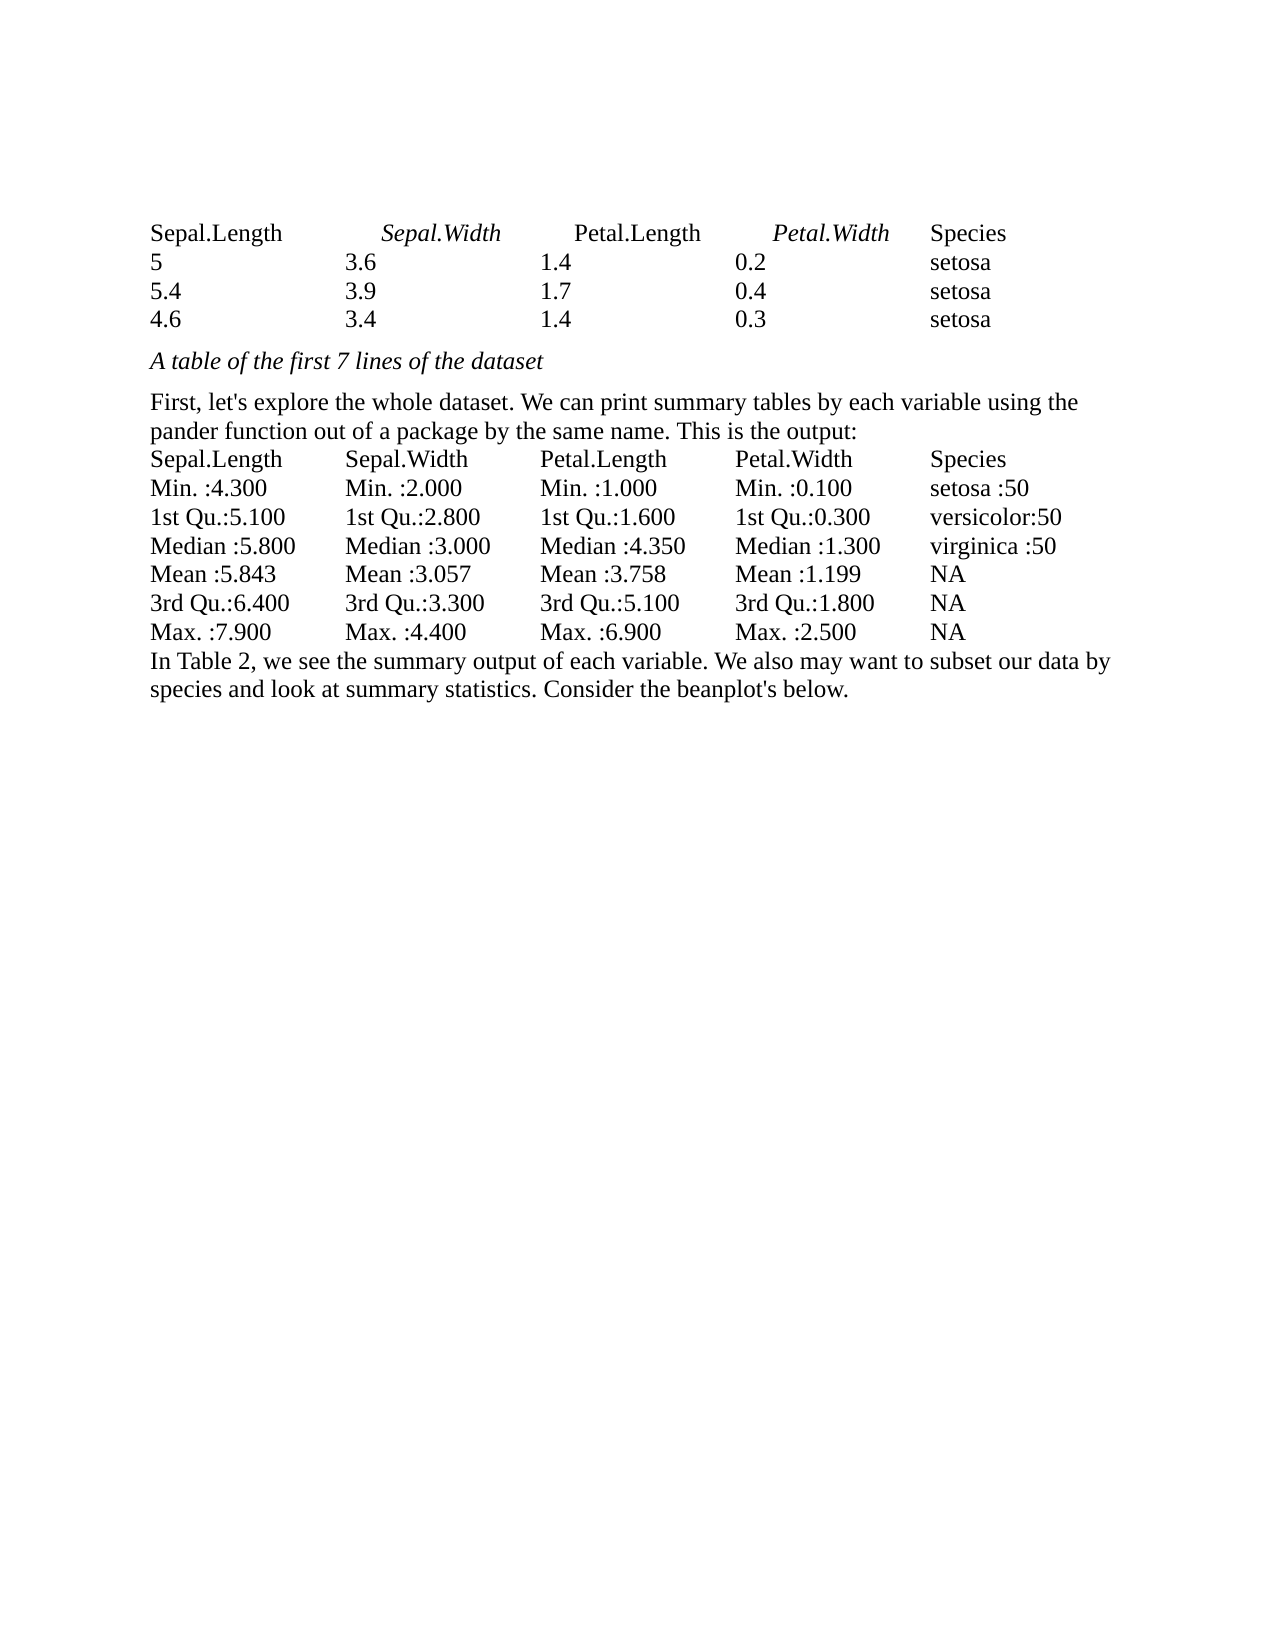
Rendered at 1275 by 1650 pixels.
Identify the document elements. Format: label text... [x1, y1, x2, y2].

table_header Petal.Width [735, 445, 930, 473]
table_cell NA [930, 617, 1125, 646]
table_header Petal.Width [735, 218, 930, 247]
table_cell Mean :3.758 [540, 560, 735, 588]
table_header Species [930, 218, 1125, 247]
table_cell Max. :2.500 [735, 617, 930, 646]
table_cell Max. :6.900 [540, 617, 735, 646]
table_cell 1.4 [540, 305, 735, 333]
table_cell 5.4 [150, 276, 345, 304]
table_cell 0.4 [735, 276, 930, 304]
table_cell 1.7 [540, 276, 735, 304]
table_cell Mean :1.199 [735, 560, 930, 588]
table_cell Median :1.300 [735, 531, 930, 559]
table_cell setosa [930, 247, 1125, 276]
table_cell 5 [150, 247, 345, 276]
table_cell Median :3.000 [345, 531, 540, 559]
table_cell Mean :5.843 [150, 560, 345, 588]
text In Table 2, we see the summary output of each variable. We also may want to subset our data by species and look at summary statistics. Consider the beanplot's below. [150, 646, 1125, 703]
table_cell 3rd Qu.:6.400 [150, 588, 345, 617]
table_cell 3.9 [345, 276, 540, 304]
table_cell setosa [930, 305, 1125, 333]
table_cell 1st Qu.:5.100 [150, 502, 345, 531]
table_cell 1st Qu.:2.800 [345, 502, 540, 531]
table_cell 3rd Qu.:3.300 [345, 588, 540, 617]
table_cell 3.4 [345, 305, 540, 333]
text A table of the first 7 lines of the dataset [150, 346, 1125, 374]
table_cell versicolor:50 [930, 502, 1125, 531]
table_header Petal.Length [540, 218, 735, 247]
table_header Sepal.Length [150, 218, 345, 247]
table_cell 4.6 [150, 305, 345, 333]
table_cell Min. :4.300 [150, 473, 345, 502]
table_cell setosa :50 [930, 473, 1125, 502]
table_header Sepal.Width [345, 218, 540, 247]
table_cell NA [930, 560, 1125, 588]
table_header Petal.Length [540, 445, 735, 473]
table_cell 3.6 [345, 247, 540, 276]
table_cell setosa [930, 276, 1125, 304]
table_cell Max. :4.400 [345, 617, 540, 646]
table_cell 0.3 [735, 305, 930, 333]
table_cell Mean :3.057 [345, 560, 540, 588]
table_header Sepal.Width [345, 445, 540, 473]
table_cell 1st Qu.:0.300 [735, 502, 930, 531]
table_cell 1st Qu.:1.600 [540, 502, 735, 531]
table_cell 3rd Qu.:5.100 [540, 588, 735, 617]
text First, let's explore the whole dataset. We can print summary tables by each variable using the pander function out of a package by the same name. This is the output: [150, 387, 1125, 444]
table_cell Min. :2.000 [345, 473, 540, 502]
table_cell 3rd Qu.:1.800 [735, 588, 930, 617]
table_cell Min. :1.000 [540, 473, 735, 502]
table_cell Median :5.800 [150, 531, 345, 559]
table_cell NA [930, 588, 1125, 617]
table_header Sepal.Length [150, 445, 345, 473]
table_header Species [930, 445, 1125, 473]
table_cell Min. :0.100 [735, 473, 930, 502]
table_cell Max. :7.900 [150, 617, 345, 646]
table_cell virginica :50 [930, 531, 1125, 559]
table_cell Median :4.350 [540, 531, 735, 559]
table_cell 0.2 [735, 247, 930, 276]
table_cell 1.4 [540, 247, 735, 276]
